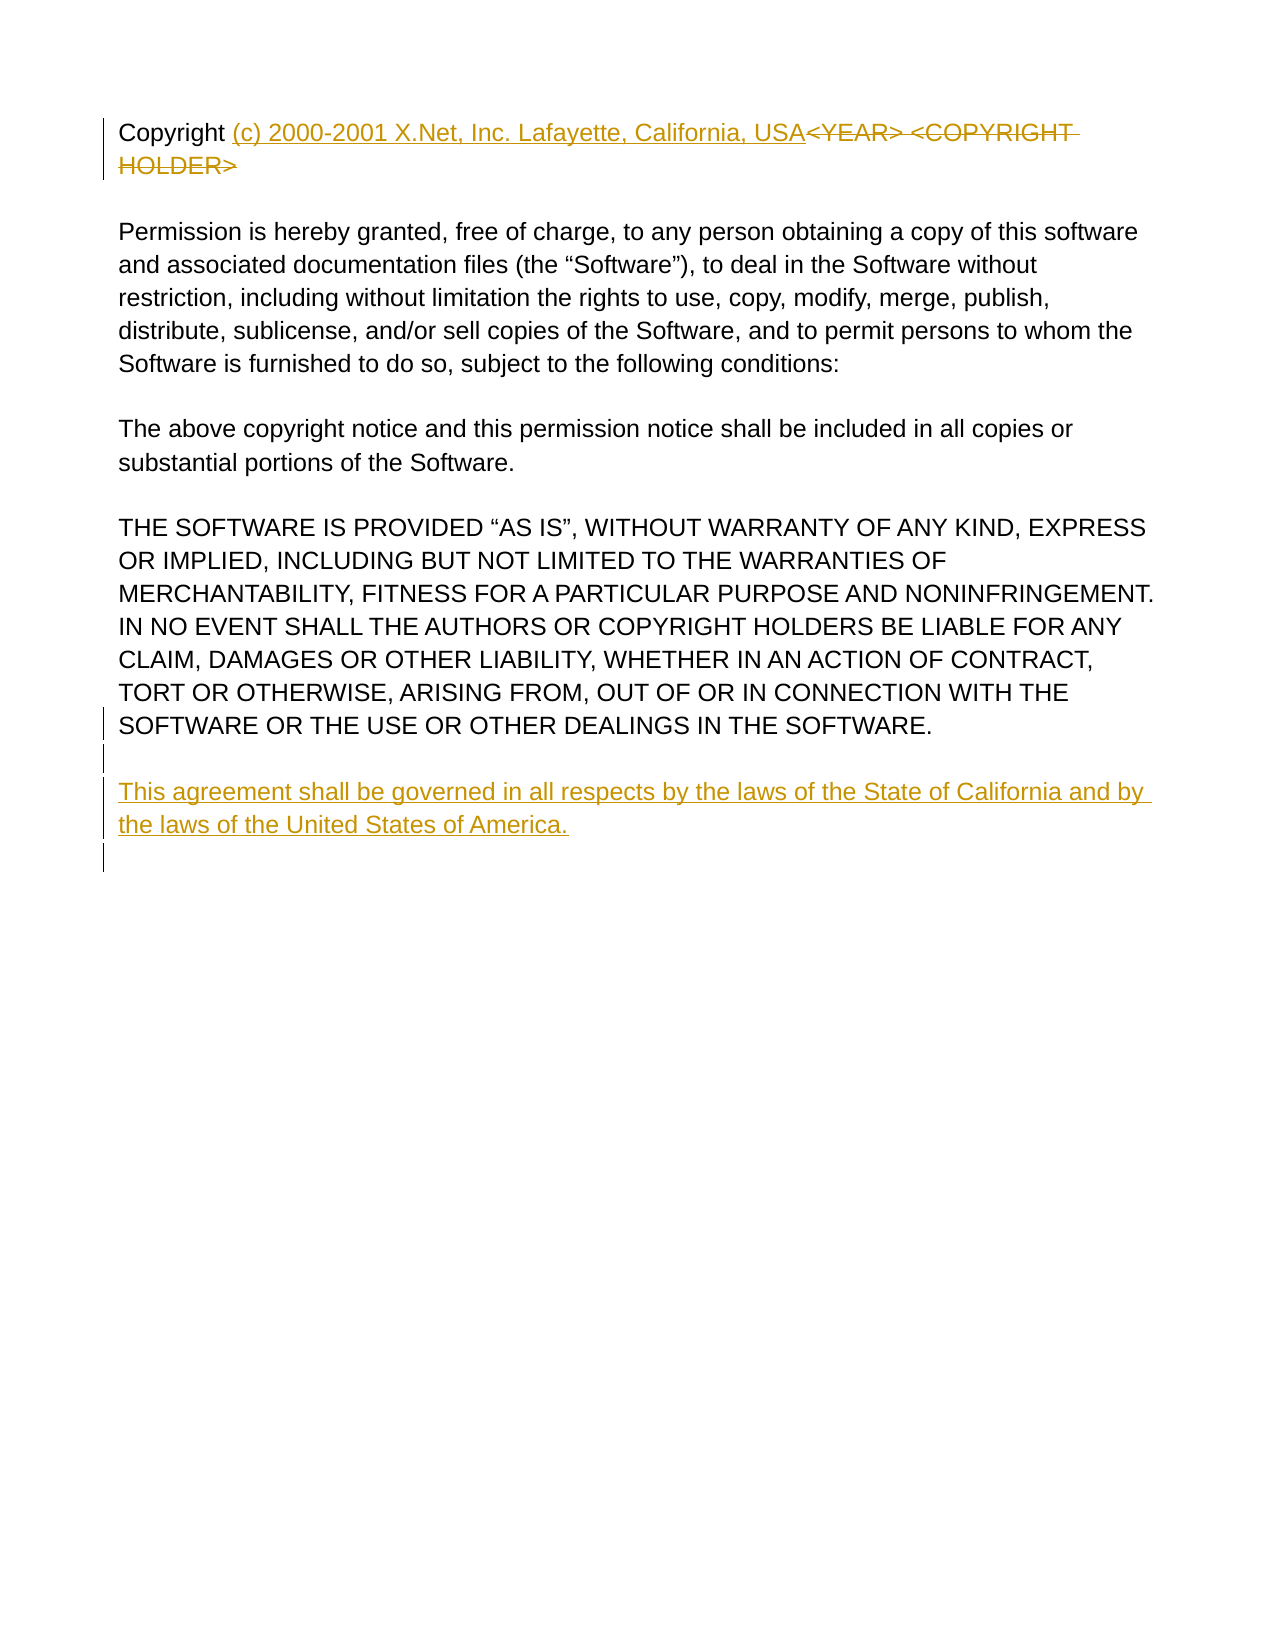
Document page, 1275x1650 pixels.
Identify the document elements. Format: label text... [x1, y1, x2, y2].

text THE SOFTWARE IS PROVIDED “AS IS”, WITHOUT WARRANTY OF ANY KIND, EXPRESS OR IMPLIED, INCLUDING BUT NOT LIMITED TO THE WARRANTIES OF MERCHANTABILITY, FITNESS FOR A PARTICULAR PURPOSE AND NONINFRINGEMENT. IN NO EVENT SHALL THE AUTHORS OR COPYRIGHT HOLDERS BE LIABLE FOR ANY CLAIM, DAMAGES OR OTHER LIABILITY, WHETHER IN AN ACTION OF CONTRACT, TORT OR OTHERWISE, ARISING FROM, OUT OF OR IN CONNECTION WITH THE SOFTWARE OR THE USE OR OTHER DEALINGS IN THE SOFTWARE. [118, 513, 1157, 740]
text The above copyright notice and this permission notice shall be included in all copies or substantial portions of the Software. [118, 414, 1157, 476]
text Copyright (c) 2000-2001 X.Net, Inc. Lafayette, California, USA [118, 118, 1157, 180]
text Permission is hereby granted, free of charge, to any person obtaining a copy of this software and associated documentation files (the “Software”), to deal in the Software without restriction, including without limitation the rights to use, copy, modify, merge, publish, distribute, sublicense, and/or sell copies of the Software, and to permit persons to whom the Software is furnished to do so, subject to the following conditions: [118, 217, 1157, 378]
text This agreement shall be governed in all respects by the laws of the State of California and by the laws of the United States of America. [118, 777, 1157, 839]
